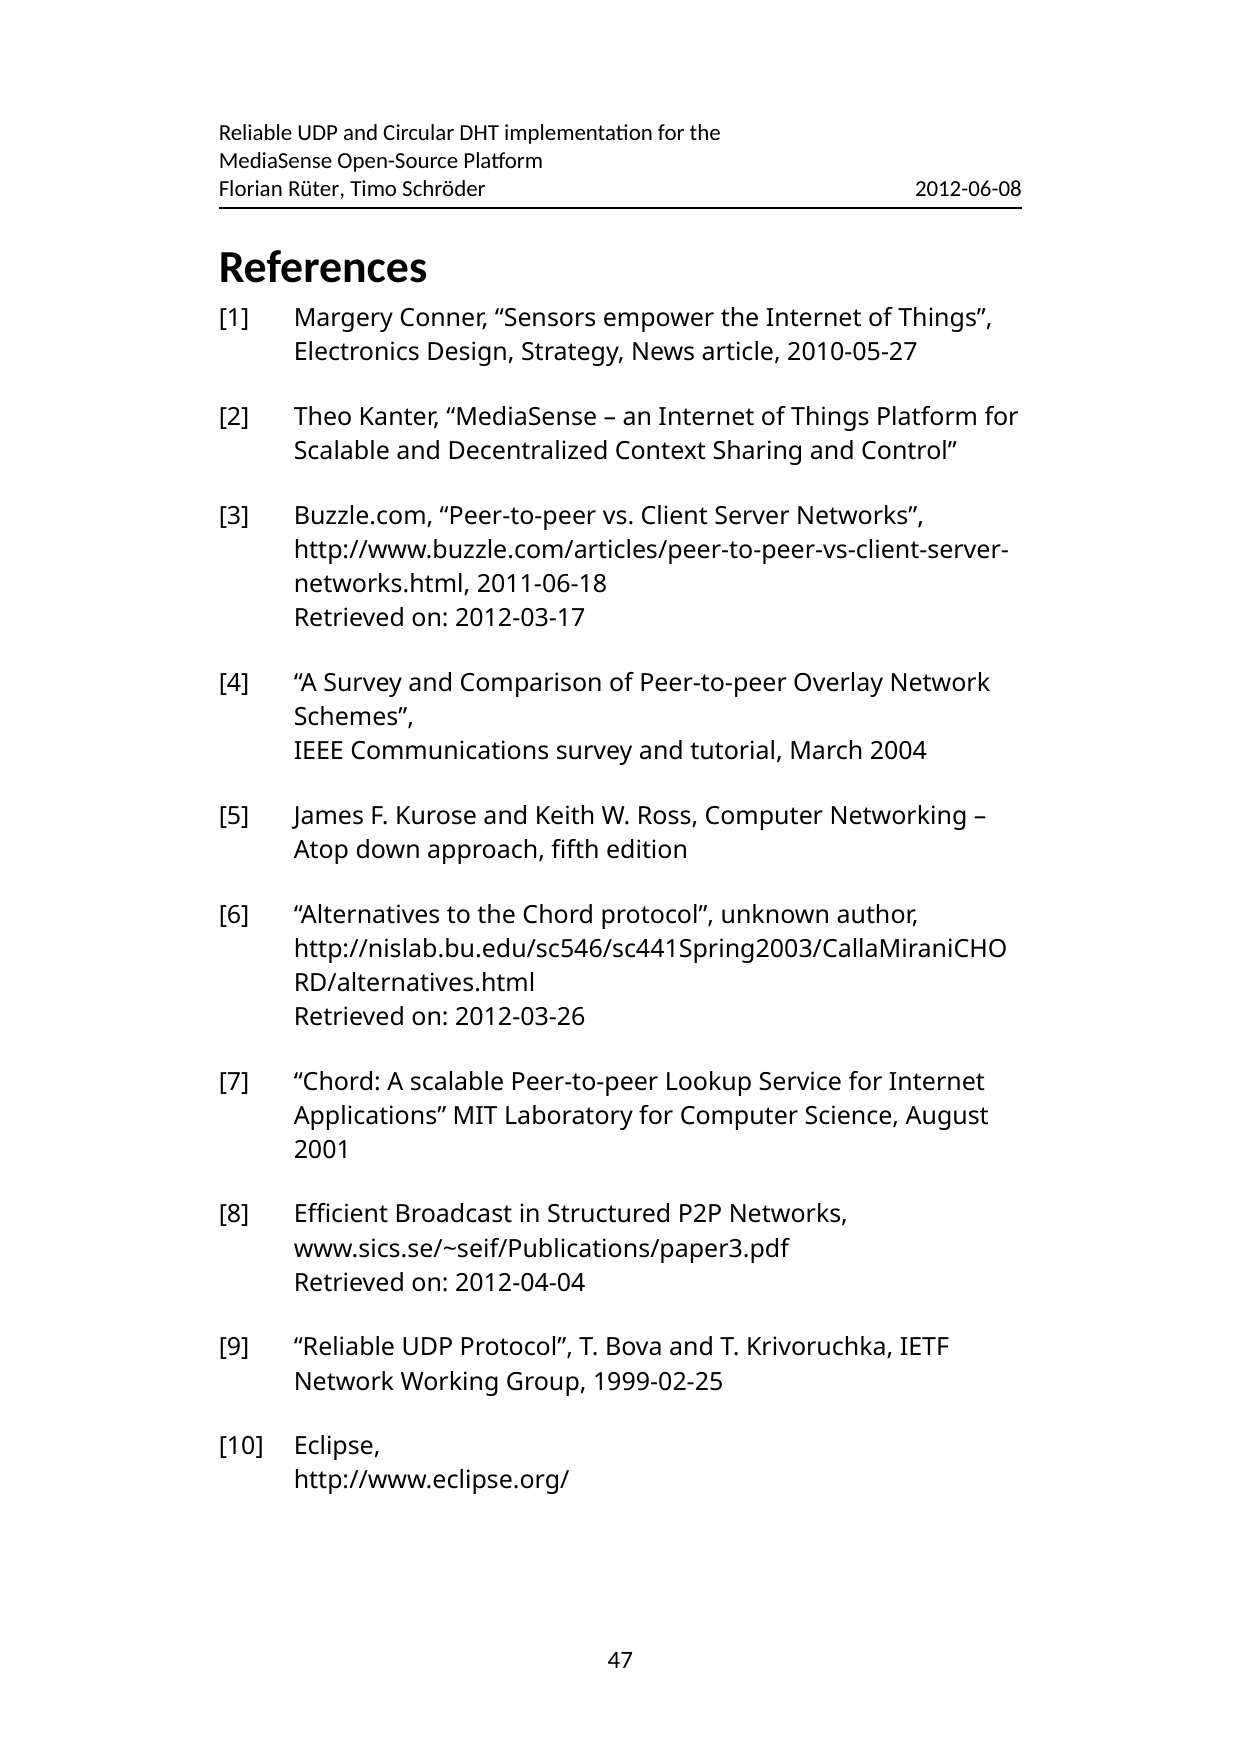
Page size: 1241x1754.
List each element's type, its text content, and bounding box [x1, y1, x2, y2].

subtitle References [218, 238, 1022, 294]
list “Reliable UDP Protocol”, T. Bova and T. Krivoruchka, IETF Network Working Group, 1999-02-25 [218, 1329, 1022, 1397]
list “A Survey and Comparison of Peer-to-peer Overlay Network Schemes”, IEEE Communications survey and tutorial, March 2004 [218, 664, 1022, 767]
list James F. Kurose and Keith W. Ross, Computer Networking – Atop down approach, fifth edition [218, 797, 1022, 866]
list Margery Conner, “Sensors empower the Internet of Things”, Electronics Design, Strategy, News article, 2010-05-27 [218, 300, 1022, 368]
list Efficient Broadcast in Structured P2P Networks, www.sics.se/~seif/Publications/paper3.pdf Retrieved on: 2012-04-04 [218, 1196, 1022, 1298]
list “Alternatives to the Chord protocol”, unknown author, http://nislab.bu.edu/sc546/sc441Spring2003/CallaMiraniCHORD/alternatives.html Retrieved on: 2012-03-26 [218, 896, 1022, 1032]
list Theo Kanter, “MediaSense – an Internet of Things Platform for Scalable and Decentralized Context Sharing and Control” [218, 399, 1022, 467]
list Eclipse, http://www.eclipse.org/ [218, 1428, 1022, 1496]
list Buzzle.com, “Peer-to-peer vs. Client Server Networks”, http://www.buzzle.com/articles/peer-to-peer-vs-client-server-networks.html, 2011-06-18 Retrieved on: 2012-03-17 [218, 497, 1022, 634]
list “Chord: A scalable Peer-to-peer Lookup Service for Internet Applications” MIT Laboratory for Computer Science, August 2001 [218, 1063, 1022, 1165]
